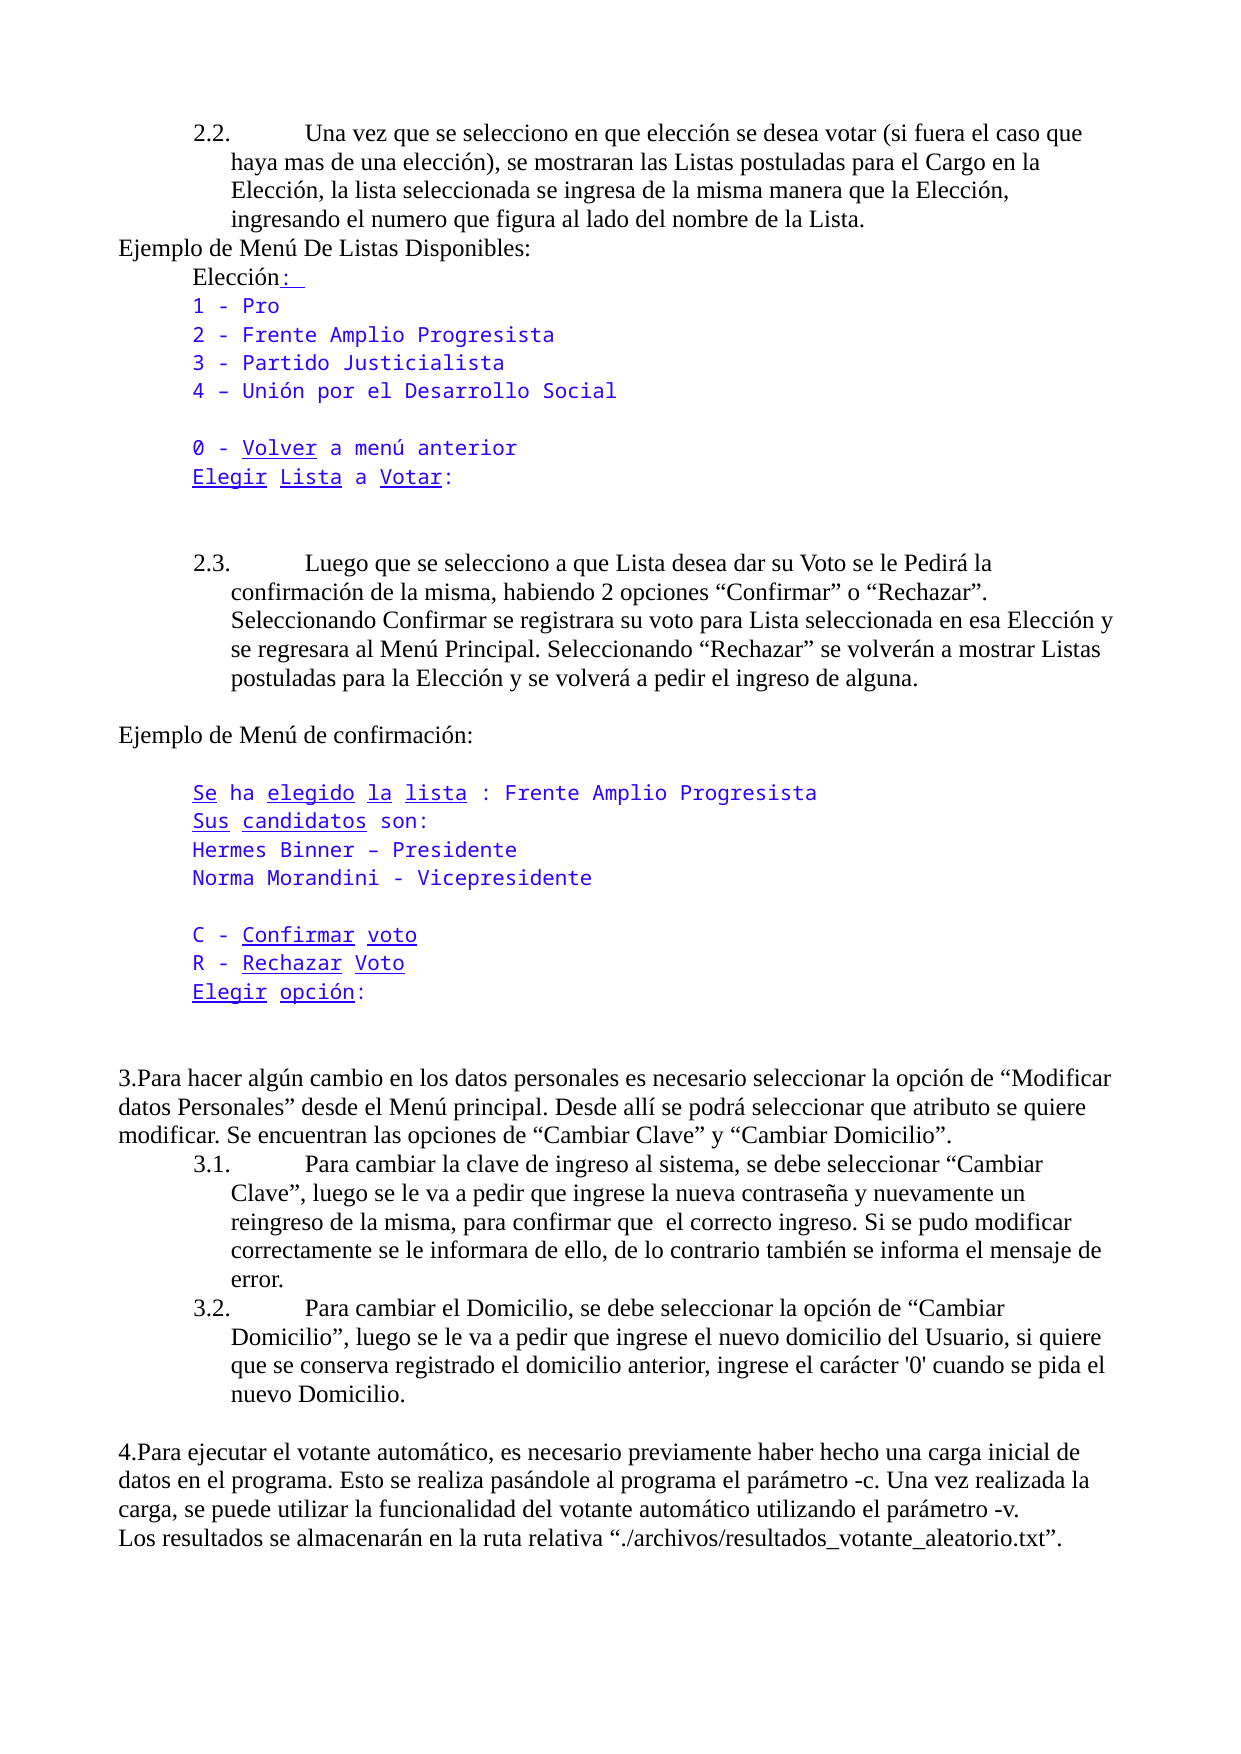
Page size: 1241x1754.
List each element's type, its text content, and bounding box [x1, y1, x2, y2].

text Elegir opción: [118, 977, 1122, 1005]
text 0 - Volver a menú anterior [118, 433, 1122, 462]
text Ejemplo de Menú De Listas Disponibles: [118, 233, 1122, 262]
text Se ha elegido la lista : Frente Amplio Progresista [118, 778, 1122, 806]
text Los resultados se almacenarán en la ruta relativa “./archivos/resultados_votante_aleatorio.txt”. [118, 1523, 1122, 1552]
text 4.Para ejecutar el votante automático, es necesario previamente haber hecho una carga inicial de datos en el programa. Esto se realiza pasándole al programa el parámetro -c. Una vez realizada la carga, se puede utilizar la funcionalidad del votante automático utilizando el parámetro -v. [118, 1437, 1122, 1523]
text 1 - Pro [118, 291, 1122, 320]
list Luego que se selecciono a que Lista desea dar su Voto se le Pedirá la confirmación de la misma, habiendo 2 opciones “Confirmar” o “Rechazar”. Seleccionando Confirmar se registrara su voto para Lista seleccionada en esa Elección y se regresara al Menú Principal. Seleccionando “Rechazar” se volverán a mostrar Listas postuladas para la Elección y se volverá a pedir el ingreso de alguna. [193, 548, 1122, 692]
text R - Rechazar Voto [118, 948, 1122, 977]
list Para cambiar el Domicilio, se debe seleccionar la opción de “Cambiar Domicilio”, luego se le va a pedir que ingrese el nuevo domicilio del Usuario, si quiere que se conserva registrado el domicilio anterior, ingrese el carácter '0' cuando se pida el nuevo Domicilio. [193, 1293, 1122, 1408]
list Para cambiar la clave de ingreso al sistema, se debe seleccionar “Cambiar Clave”, luego se le va a pedir que ingrese la nueva contraseña y nuevamente un reingreso de la misma, para confirmar que el correcto ingreso. Si se pudo modificar correctamente se le informara de ello, de lo contrario también se informa el mensaje de error. [193, 1149, 1122, 1293]
text C - Confirmar voto [118, 920, 1122, 948]
text Elegir Lista a Votar: [118, 462, 1122, 490]
text Hermes Binner – Presidente [118, 835, 1122, 863]
text Ejemplo de Menú de confirmación: [118, 720, 1122, 749]
list Una vez que se selecciono en que elección se desea votar (si fuera el caso que haya mas de una elección), se mostraran las Listas postuladas para el Cargo en la Elección, la lista seleccionada se ingresa de la misma manera que la Elección, ingresando el numero que figura al lado del nombre de la Lista. [193, 118, 1122, 233]
text Elección: [118, 262, 1122, 291]
text 2 - Frente Amplio Progresista [118, 320, 1122, 348]
text 4 – Unión por el Desarrollo Social [118, 377, 1122, 405]
text Norma Morandini - Vicepresidente [118, 863, 1122, 892]
text 3.Para hacer algún cambio en los datos personales es necesario seleccionar la opción de “Modificar datos Personales” desde el Menú principal. Desde allí se podrá seleccionar que atributo se quiere modificar. Se encuentran las opciones de “Cambiar Clave” y “Cambiar Domicilio”. [118, 1063, 1122, 1149]
text 3 - Partido Justicialista [118, 348, 1122, 377]
text Sus candidatos son: [118, 806, 1122, 835]
